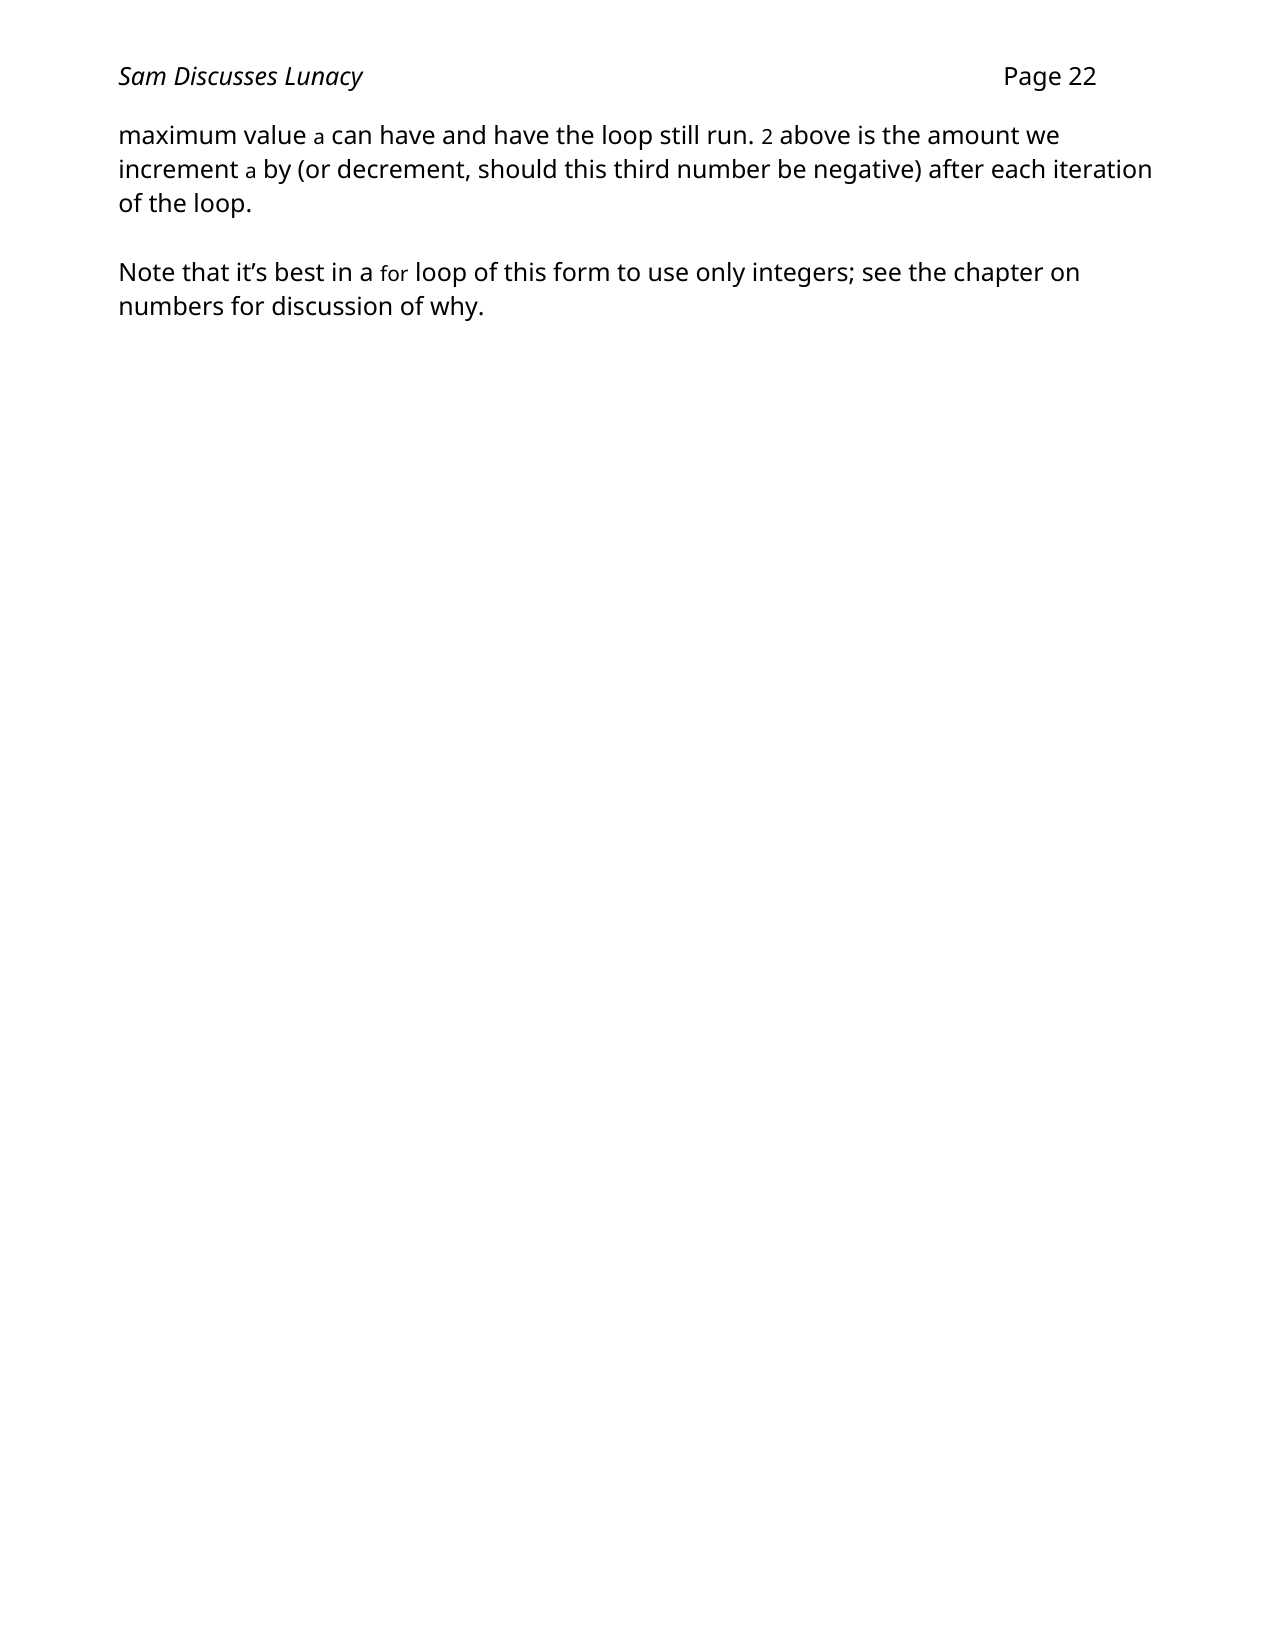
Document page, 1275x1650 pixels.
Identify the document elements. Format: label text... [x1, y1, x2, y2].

text maximum value a can have and have the loop still run. 2 above is the amount we increment a by (or decrement, should this third number be negative) after each iteration of the loop. [118, 118, 1157, 220]
text Note that it’s best in a for loop of this form to use only integers; see the chapter on numbers for discussion of why. [118, 254, 1157, 322]
